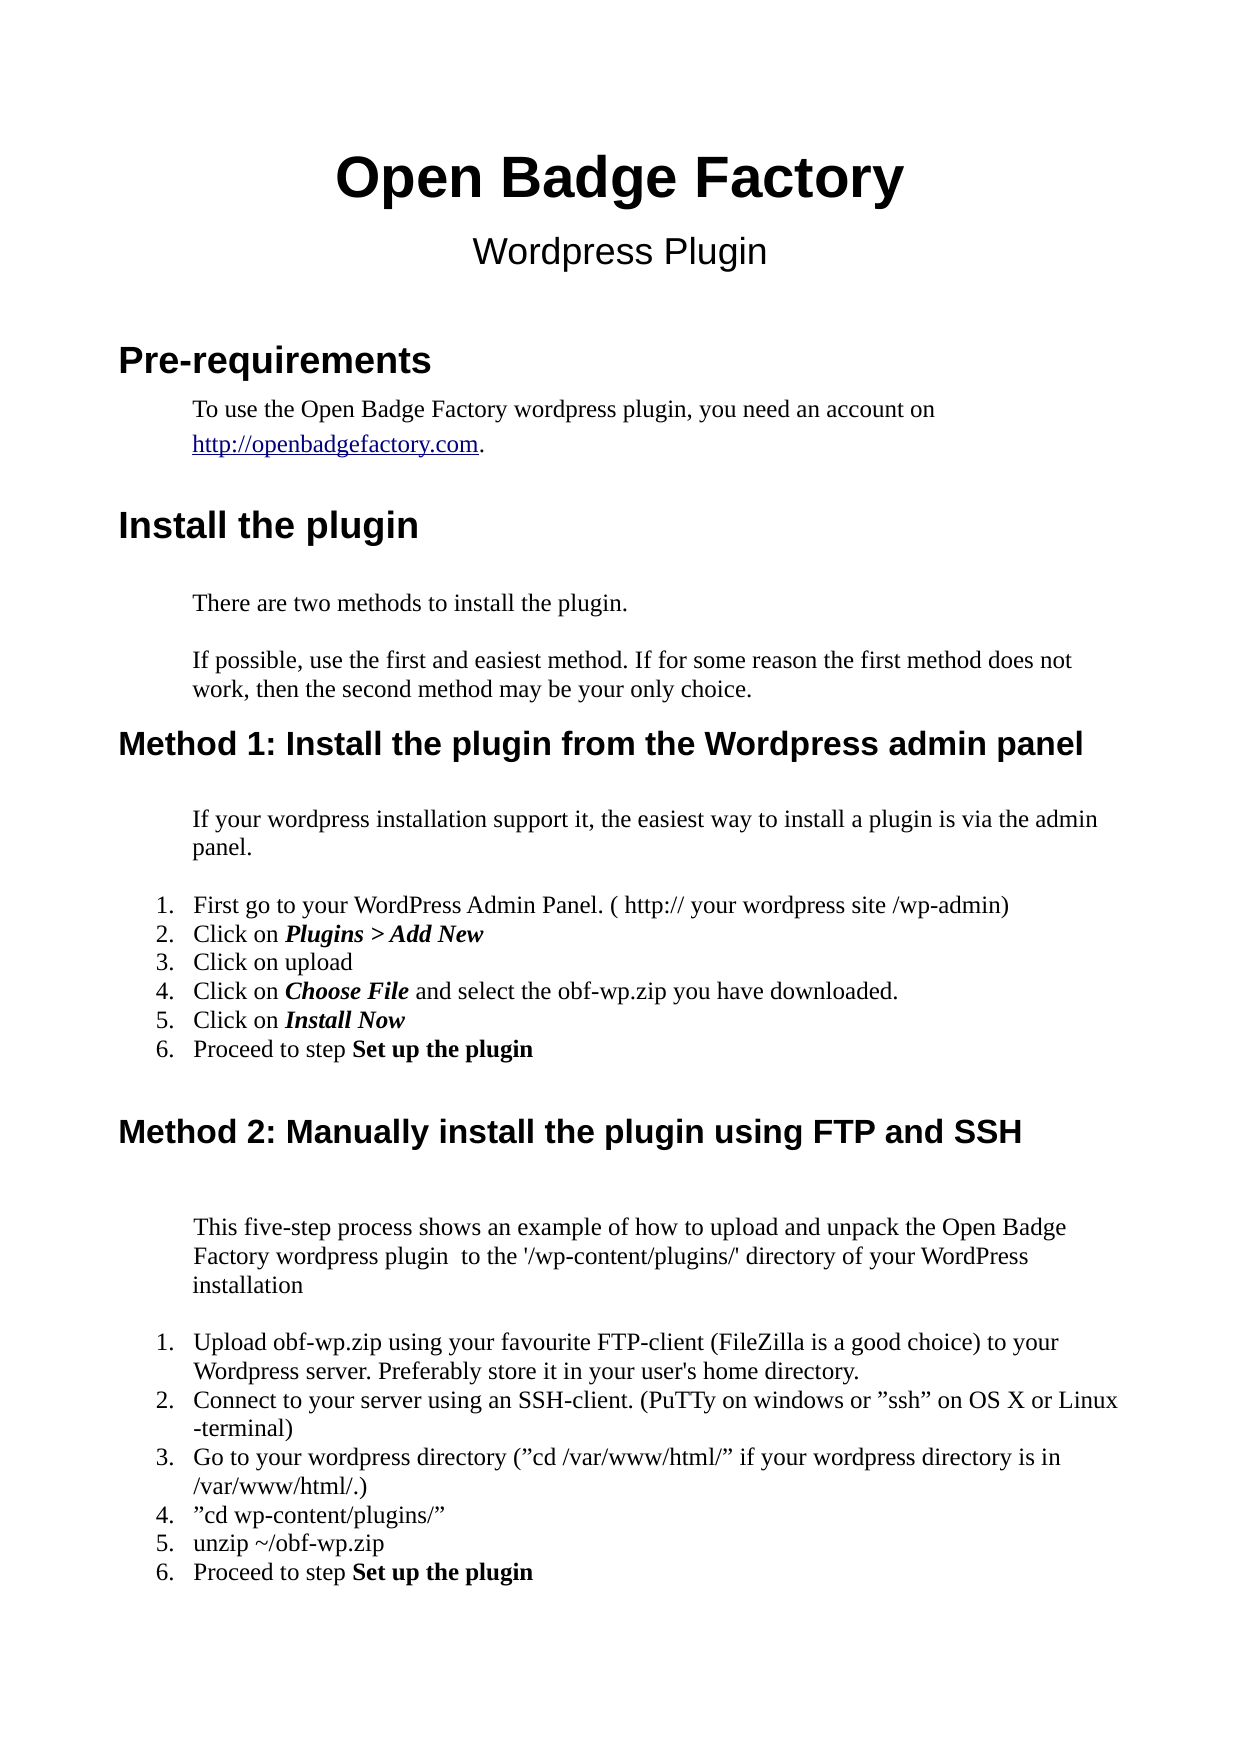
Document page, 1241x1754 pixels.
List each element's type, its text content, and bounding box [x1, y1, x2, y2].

list Go to your wordpress directory (”cd /var/www/html/” if your wordpress directory is in /var/www/html/.) [156, 1442, 1122, 1500]
subtitle Install the plugin [118, 503, 1122, 547]
title Open Badge Factory [118, 143, 1122, 210]
text To use the Open Badge Factory wordpress plugin, you need an account on http://openbadgefactory.com. [192, 394, 1122, 458]
list ”cd wp-content/plugins/” [156, 1500, 1122, 1528]
text installation [192, 1270, 1122, 1298]
text There are two methods to install the plugin. [192, 588, 1122, 617]
subtitle Pre-requirements [118, 338, 1122, 382]
list Upload obf-wp.zip using your favourite FTP-client (FileZilla is a good choice) to your Wordpress server. Preferably store it in your user's home directory. [156, 1327, 1122, 1385]
text If your wordpress installation support it, the easiest way to install a plugin is via the admin panel. [192, 804, 1122, 861]
text If possible, use the first and easiest method. If for some reason the first method does not work, then the second method may be your only choice. [192, 645, 1122, 703]
subtitle Wordpress Plugin [118, 229, 1122, 272]
subtitle Method 2: Manually install the plugin using FTP and SSH [118, 1112, 1122, 1151]
list Proceed to step Set up the plugin [156, 1034, 1122, 1062]
list Connect to your server using an SSH-client. (PuTTy on windows or ”ssh” on OS X or Linux -terminal) [156, 1385, 1122, 1442]
list Click on Plugins > Add New [156, 919, 1122, 947]
list This five-step process shows an example of how to upload and unpack the Open Badge Factory wordpress plugin to the '/wp-content/plugins/' directory of your WordPress [156, 1212, 1122, 1270]
list unzip ~/obf-wp.zip [156, 1528, 1122, 1557]
subtitle Method 1: Install the plugin from the Wordpress admin panel [118, 724, 1122, 762]
list First go to your WordPress Admin Panel. ( http:// your wordpress site /wp-admin) [156, 890, 1122, 919]
list Click on upload [156, 947, 1122, 976]
list Click on Choose File and select the obf-wp.zip you have downloaded. [156, 976, 1122, 1005]
list Proceed to step Set up the plugin [156, 1557, 1122, 1586]
list Click on Install Now [156, 1005, 1122, 1034]
